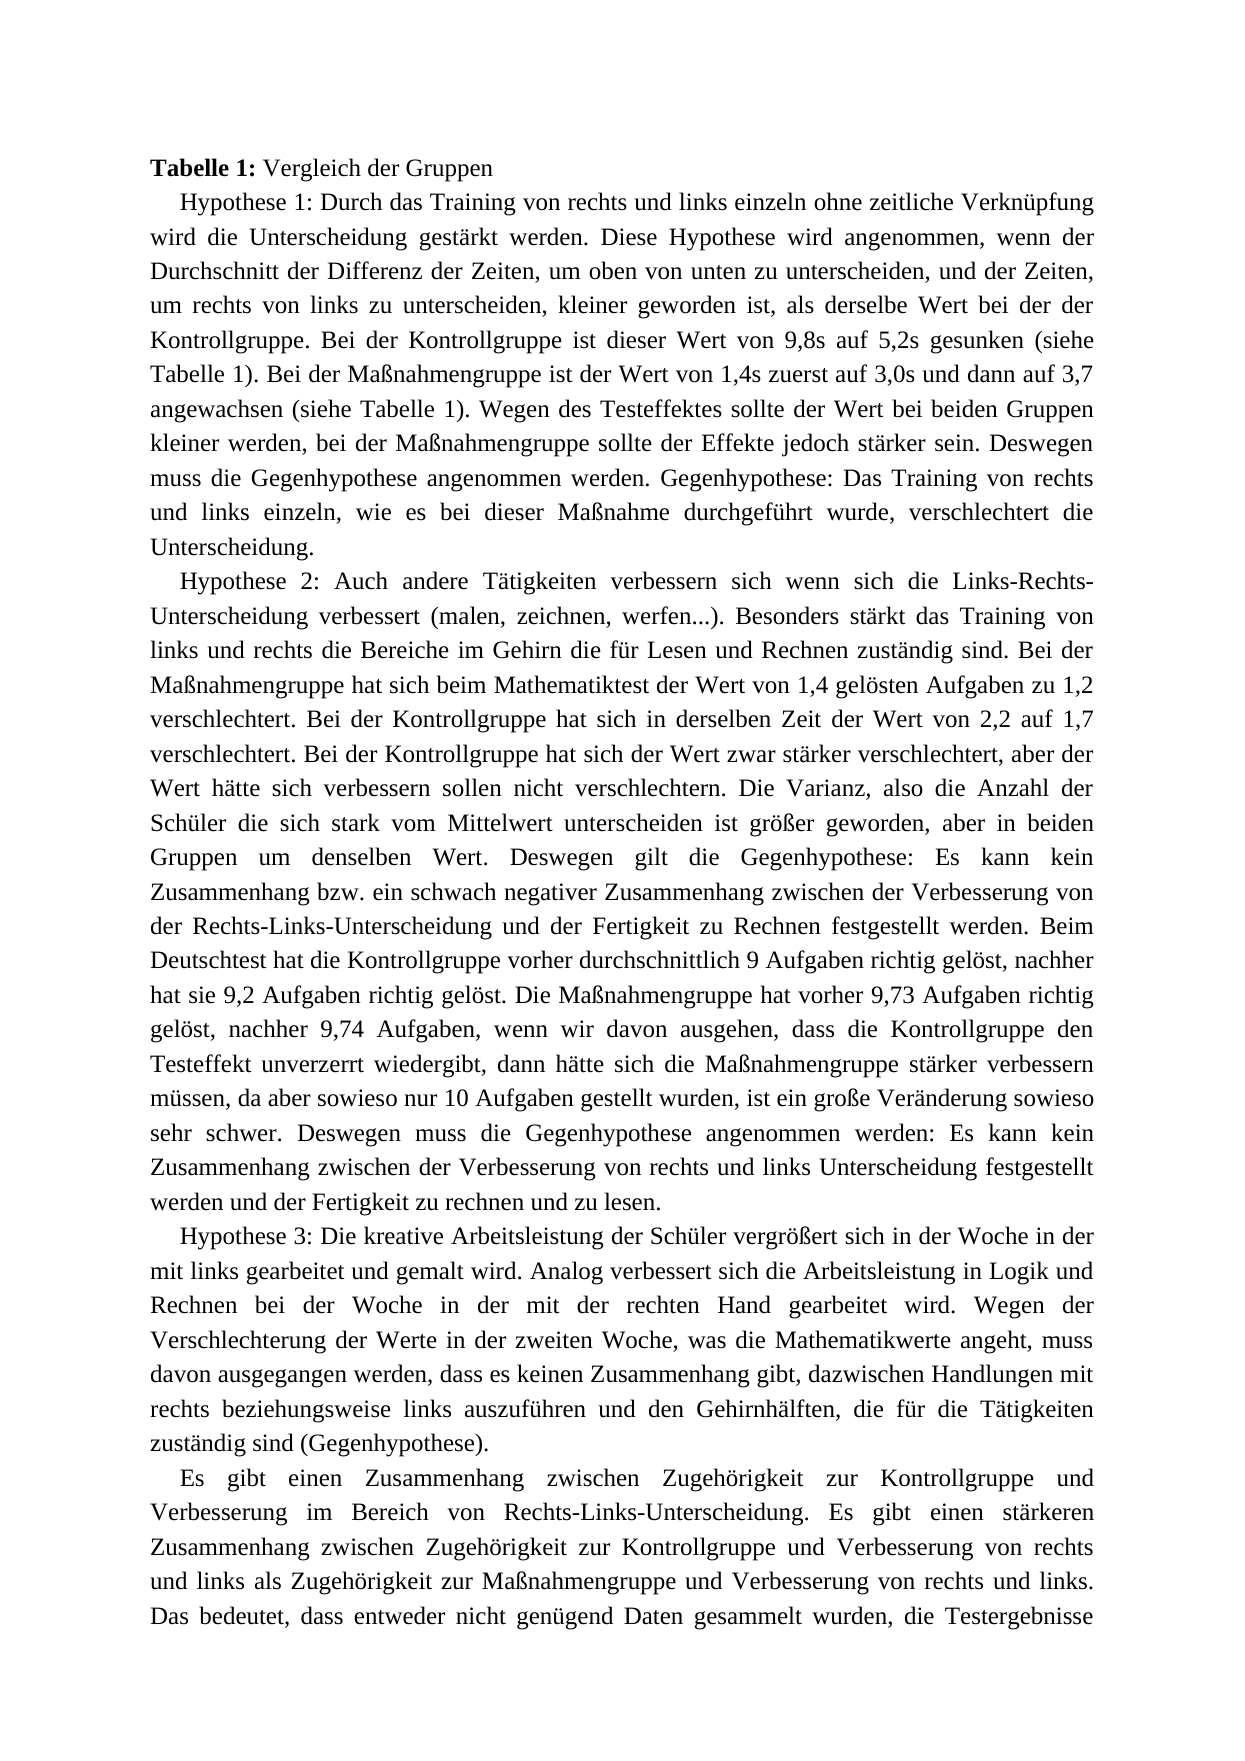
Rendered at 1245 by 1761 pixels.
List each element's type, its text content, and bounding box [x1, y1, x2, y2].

text Hypothese 3: Die kreative Arbeitsleistung der Schüler vergrößert sich in der Woche in der mit links gearbeitet und gemalt wird. Analog verbessert sich die Arbeitsleistung in Logik und Rechnen bei der Woche in der mit der rechten Hand gearbeitet wird. Wegen der Verschlechterung der Werte in der zweiten Woche, was die Mathematikwerte angeht, muss davon ausgegangen werden, dass es keinen Zusammenhang gibt, dazwischen Handlungen mit rechts beziehungsweise links auszuführen und den Gehirnhälften, die für die Tätigkeiten zuständig sind (Gegenhypothese). [150, 1221, 1095, 1457]
text Es gibt einen Zusammenhang zwischen Zugehörigkeit zur Kontrollgruppe und Verbesserung im Bereich von Rechts-Links-Unterscheidung. Es gibt einen stärkeren Zusammenhang zwischen Zugehörigkeit zur Kontrollgruppe und Verbesserung von rechts und links als Zugehörigkeit zur Maßnahmengruppe und Verbesserung von rechts und links. Das bedeutet, dass entweder nicht genügend Daten gesammelt wurden, die Testergebnisse [150, 1463, 1095, 1629]
text Hypothese 2: Auch andere Tätigkeiten verbessern sich wenn sich die Links-Rechts-Unterscheidung verbessert (malen, zeichnen, werfen...). Besonders stärkt das Training von links und rechts die Bereiche im Gehirn die für Lesen und Rechnen zuständig sind. Bei der Maßnahmengruppe hat sich beim Mathematiktest der Wert von 1,4 gelösten Aufgaben zu 1,2 verschlechtert. Bei der Kontrollgruppe hat sich in derselben Zeit der Wert von 2,2 auf 1,7 verschlechtert. Bei der Kontrollgruppe hat sich der Wert zwar stärker verschlechtert, aber der Wert hätte sich verbessern sollen nicht verschlechtern. Die Varianz, also die Anzahl der Schüler die sich stark vom Mittelwert unterscheiden ist größer geworden, aber in beiden Gruppen um denselben Wert. Deswegen gilt die Gegenhypothese: Es kann kein Zusammenhang bzw. ein schwach negativer Zusammenhang zwischen der Verbesserung von der Rechts-Links-Unterscheidung und der Fertigkeit zu Rechnen festgestellt werden. Beim Deutschtest hat die Kontrollgruppe vorher durchschnittlich 9 Aufgaben richtig gelöst, nachher hat sie 9,2 Aufgaben richtig gelöst. Die Maßnahmengruppe hat vorher 9,73 Aufgaben richtig gelöst, nachher 9,74 Aufgaben, wenn wir davon ausgehen, dass die Kontrollgruppe den Testeffekt unverzerrt wiedergibt, dann hätte sich die Maßnahmengruppe stärker verbessern müssen, da aber sowieso nur 10 Aufgaben gestellt wurden, ist ein große Veränderung sowieso sehr schwer. Deswegen muss die Gegenhypothese angenommen werden: Es kann kein Zusammenhang zwischen der Verbesserung von rechts und links Unterscheidung festgestellt werden und der Fertigkeit zu rechnen und zu lesen. [150, 566, 1095, 1216]
text Hypothese 1: Durch das Training von rechts und links einzeln ohne zeitliche Verknüpfung wird die Unterscheidung gestärkt werden. Diese Hypothese wird angenommen, wenn der Durchschnitt der Differenz der Zeiten, um oben von unten zu unterscheiden, und der Zeiten, um rechts von links zu unterscheiden, kleiner geworden ist, als derselbe Wert bei der der Kontrollgruppe. Bei der Kontrollgruppe ist dieser Wert von 9,8s auf 5,2s gesunken (siehe Tabelle 1). Bei der Maßnahmengruppe ist der Wert von 1,4s zuerst auf 3,0s und dann auf 3,7 angewachsen (siehe Tabelle 1). Wegen des Testeffektes sollte der Wert bei beiden Gruppen kleiner werden, bei der Maßnahmengruppe sollte der Effekte jedoch stärker sein. Deswegen muss die Gegenhypothese angenommen werden. Gegenhypothese: Das Training von rechts und links einzeln, wie es bei dieser Maßnahme durchgeführt wurde, verschlechtert die Unterscheidung. [150, 187, 1095, 561]
text Tabelle 1: Vergleich der Gruppen [150, 153, 1095, 181]
